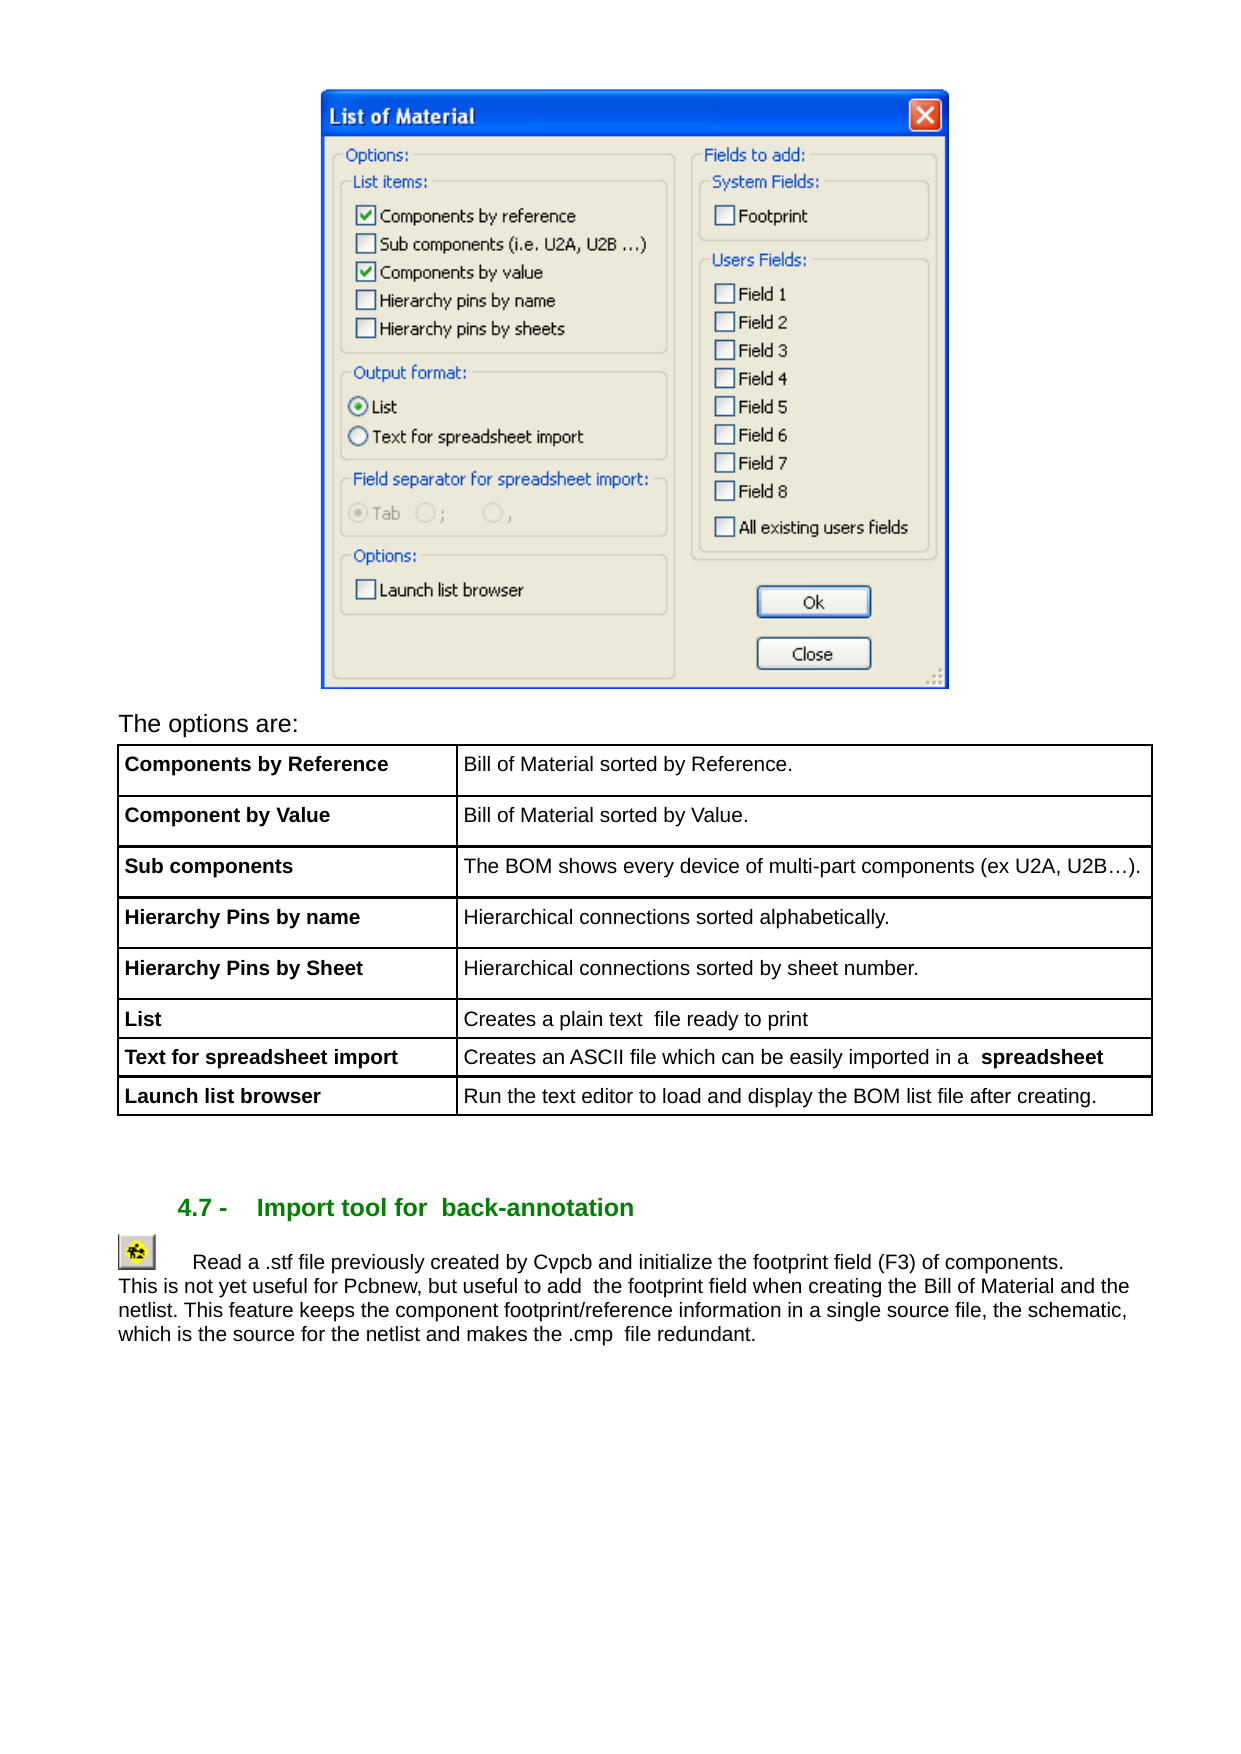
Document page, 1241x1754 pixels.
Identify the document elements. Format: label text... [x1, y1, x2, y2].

picture [320, 88, 949, 689]
subtitle Import tool for back-annotation [177, 1193, 1152, 1222]
table_cell Launch list browser [119, 1078, 456, 1114]
table_cell Text for spreadsheet import [119, 1039, 456, 1075]
text which is the source for the netlist and makes the .cmp file redundant. [118, 1322, 1152, 1346]
text Read a .stf file previously created by Cvpcb and initialize the footprint field (F3) of components. [118, 1233, 1152, 1274]
picture [118, 1233, 156, 1270]
table_cell List [119, 1000, 456, 1037]
table_header Bill of Material sorted by Reference. [458, 746, 1151, 794]
table_cell Hierarchy Pins by name [119, 899, 456, 947]
table_cell Sub components [119, 848, 456, 896]
text This is not yet useful for Pcbnew, but useful to add the footprint field when creating the Bill of Material and the netlist. This feature keeps the component footprint/reference information in a single source file, the schematic, [118, 1274, 1152, 1322]
text The options are: [118, 709, 1152, 738]
table_cell The BOM shows every device of multi-part components (ex U2A, U2B…). [458, 848, 1151, 896]
table_cell Hierarchy Pins by Sheet [119, 949, 456, 998]
table_cell Hierarchical connections sorted by sheet number. [458, 949, 1151, 998]
table_cell Run the text editor to load and display the BOM list file after creating. [458, 1078, 1151, 1114]
table_header Components by Reference [119, 746, 456, 794]
table_cell Component by Value [119, 797, 456, 845]
table_cell Bill of Material sorted by Value. [458, 797, 1151, 845]
table_cell Creates an ASCII file which can be easily imported in a spreadsheet [458, 1039, 1151, 1075]
table_cell Hierarchical connections sorted alphabetically. [458, 899, 1151, 947]
table_cell Creates a plain text file ready to print [458, 1000, 1151, 1037]
